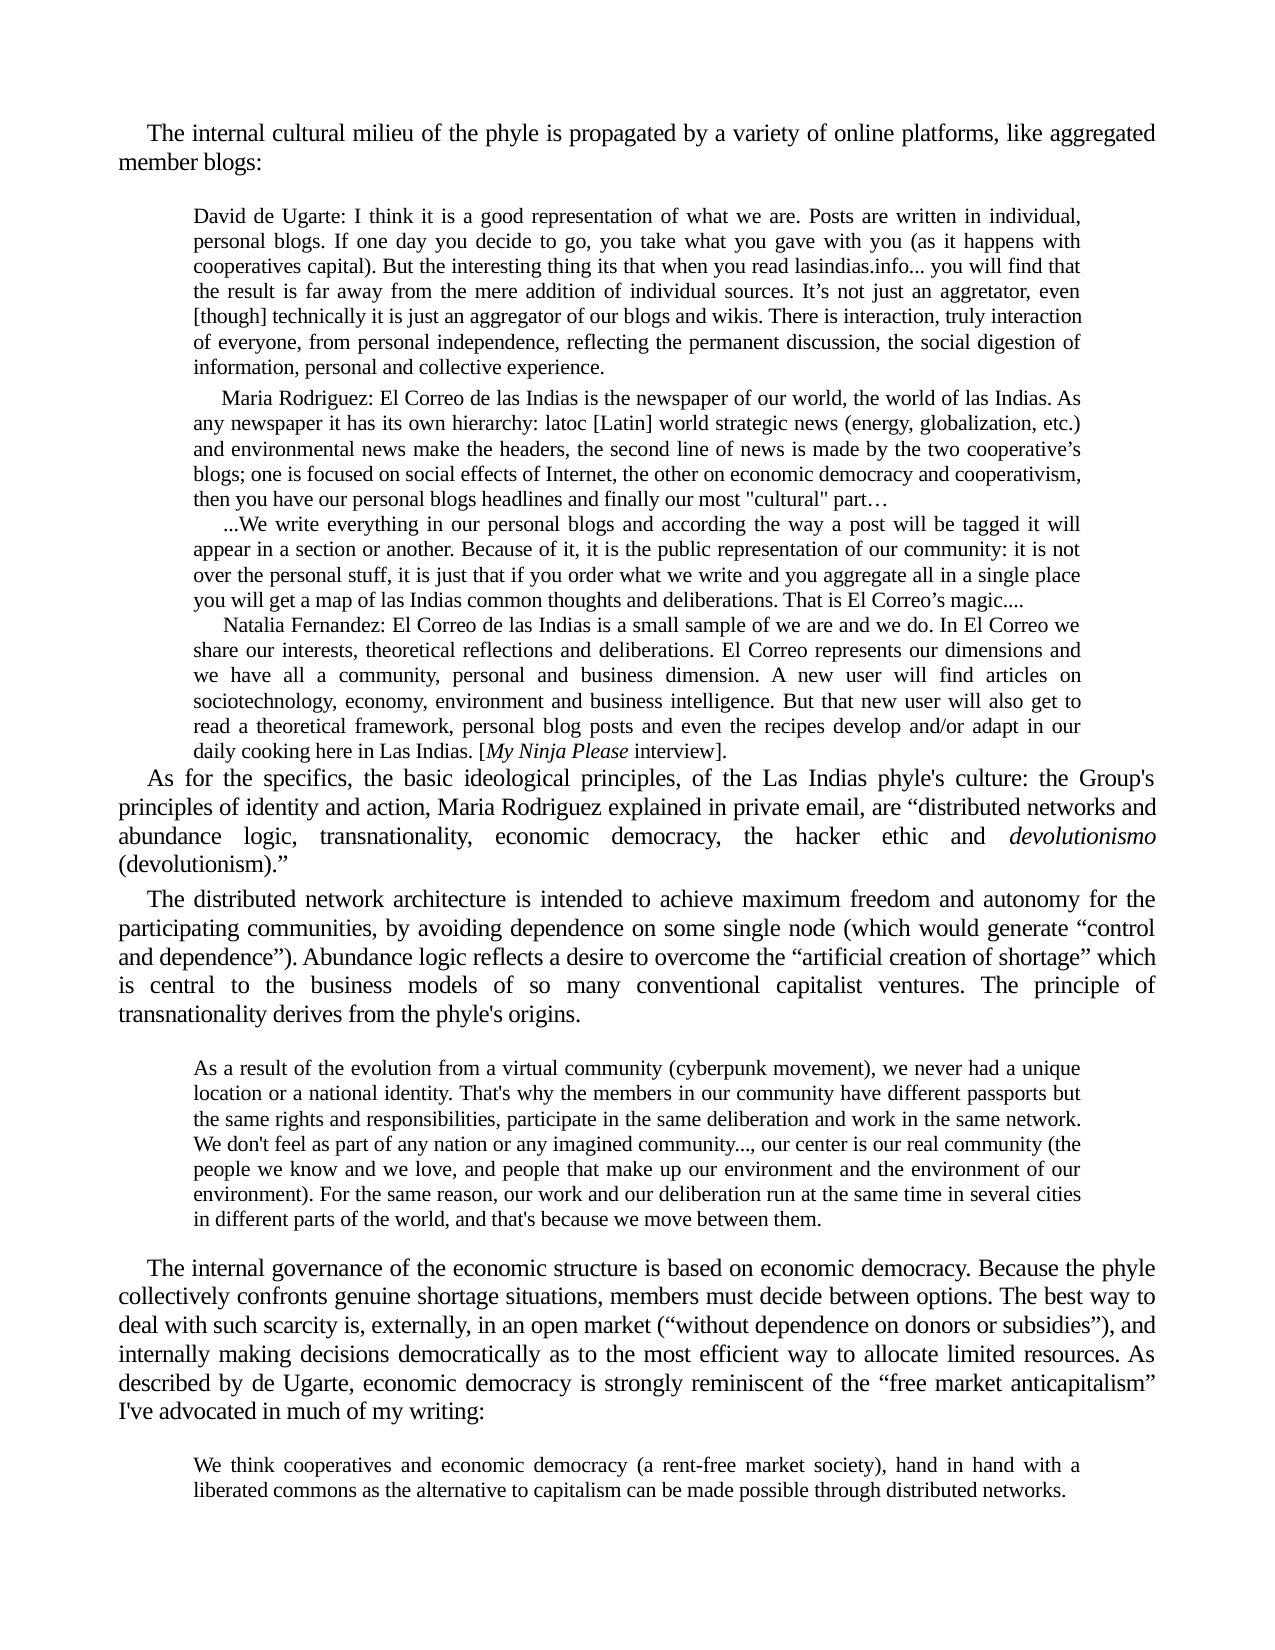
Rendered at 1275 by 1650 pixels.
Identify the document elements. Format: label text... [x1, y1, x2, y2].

text The distributed network architecture is intended to achieve maximum freedom and autonomy for the participating communities, by avoiding dependence on some single node (which would generate “control and dependence”). Abundance logic reflects a desire to overcome the “artificial creation of shortage” which is central to the business models of so many conventional capitalist ventures. The principle of transnationality derives from the phyle's origins. [118, 884, 1157, 1028]
text The internal governance of the economic structure is based on economic democracy. Because the phyle collectively confronts genuine shortage situations, members must decide between options. The best way to deal with such scarcity is, externally, in an open market (“without dependence on donors or subsidies”), and internally making decisions democratically as to the most efficient way to allocate limited resources. As described by de Ugarte, economic democracy is strongly reminiscent of the “free market anticapitalism” I've advocated in much of my writing: [118, 1253, 1157, 1425]
text David de Ugarte: I think it is a good representation of what we are. Posts are written in individual, personal blogs. If one day you decide to go, you take what you gave with you (as it happens with cooperatives capital). But the interesting thing its that when you read lasindias.info... you will find that the result is far away from the mere addition of individual sources. It’s not just an aggretator, even [though] technically it is just an aggregator of our blogs and wikis. There is interaction, truly interaction of everyone, from personal independence, reflecting the permanent discussion, the social digestion of information, personal and collective experience. [193, 203, 1082, 379]
text We think cooperatives and economic democracy (a rent-free market society), hand in hand with a liberated commons as the alternative to capitalism can be made possible through distributed networks. [193, 1452, 1082, 1503]
text Natalia Fernandez: El Correo de las Indias is a small sample of we are and we do. In El Correo we share our interests, theoretical reflections and deliberations. El Correo represents our dimensions and we have all a community, personal and business dimension. A new user will find articles on sociotechnology, economy, environment and business intelligence. But that new user will also get to read a theoretical framework, personal blog posts and even the recipes develop and/or adapt in our daily cooking here in Las Indias. [My Ninja Please interview]. [193, 612, 1082, 763]
text As a result of the evolution from a virtual community (cyberpunk movement), we never had a unique location or a national identity. That's why the members in our community have different passports but the same rights and responsibilities, participate in the same deliberation and work in the same network. We don't feel as part of any nation or any imagined community..., our center is our real community (the people we know and we love, and people that make up our environment and the environment of our environment). For the same reason, our work and our deliberation run at the same time in several cities in different parts of the world, and that's because we move between them. [193, 1055, 1082, 1232]
text ...We write everything in our personal blogs and according the way a post will be tagged it will appear in a section or another. Because of it, it is the public representation of our community: it is not over the personal stuff, it is just that if you order what we write and you aggregate all in a single place you will get a map of las Indias common thoughts and deliberations. That is El Correo’s magic.... [193, 511, 1082, 612]
text Maria Rodriguez: El Correo de las Indias is the newspaper of our world, the world of las Indias. As any newspaper it has its own hierarchy: latoc [Latin] world strategic news (energy, globalization, etc.) and environmental news make the headers, the second line of news is made by the two cooperative’s blogs; one is focused on social effects of Internet, the other on economic democracy and cooperativism, then you have our personal blogs headlines and finally our most "cultural" part… [193, 385, 1082, 511]
text As for the specifics, the basic ideological principles, of the Las Indias phyle's culture: the Group's principles of identity and action, Maria Rodriguez explained in private email, are “distributed networks and abundance logic, transnationality, economic democracy, the hacker ethic and devolutionismo (devolutionism).” [118, 763, 1157, 878]
text The internal cultural milieu of the phyle is propagated by a variety of online platforms, like aggregated member blogs: [118, 118, 1157, 176]
